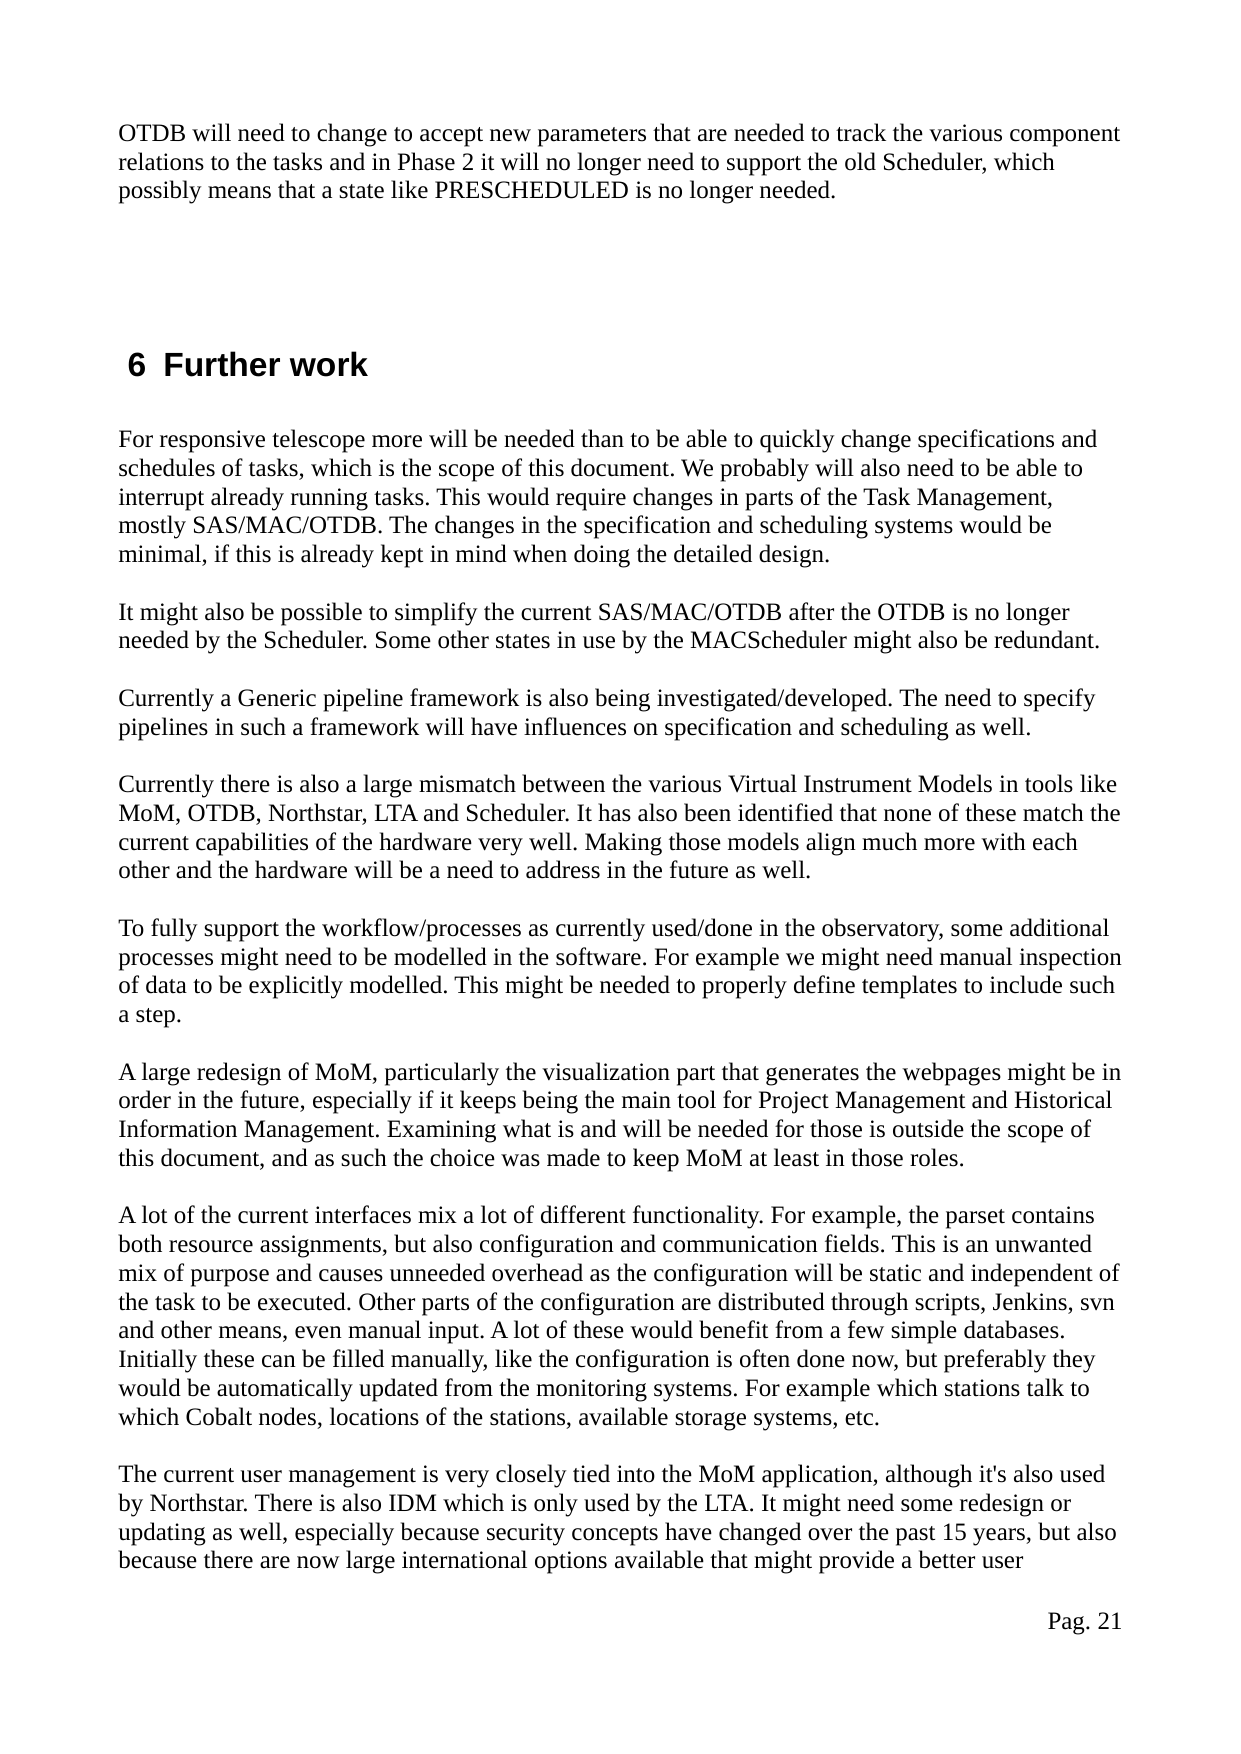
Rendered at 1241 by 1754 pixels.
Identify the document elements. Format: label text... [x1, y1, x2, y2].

text A large redesign of MoM, particularly the visualization part that generates the webpages might be in order in the future, especially if it keeps being the main tool for Project Management and Historical Information Management. Examining what is and will be needed for those is outside the scope of this document, and as such the choice was made to keep MoM at least in those roles. [118, 1057, 1122, 1172]
text Currently a Generic pipeline framework is also being investigated/developed. The need to specify pipelines in such a framework will have influences on specification and scheduling as well. [118, 683, 1122, 741]
text Currently there is also a large mismatch between the various Virtual Instrument Models in tools like MoM, OTDB, Northstar, LTA and Scheduler. It has also been identified that none of these match the current capabilities of the hardware very well. Making those models align much more with each other and the hardware will be a need to address in the future as well. [118, 769, 1122, 884]
text It might also be possible to simplify the current SAS/MAC/OTDB after the OTDB is no longer needed by the Scheduler. Some other states in use by the MACScheduler might also be redundant. [118, 597, 1122, 654]
text OTDB will need to change to accept new parameters that are needed to track the various component relations to the tasks and in Phase 2 it will no longer need to support the old Scheduler, which possibly means that a state like PRESCHEDULED is no longer needed. [118, 118, 1122, 204]
text The current user management is very closely tied into the MoM application, although it's also used by Northstar. There is also IDM which is only used by the LTA. It might need some redesign or updating as well, especially because security concepts have changed over the past 15 years, but also because there are now large international options available that might provide a better user [118, 1459, 1122, 1574]
text To fully support the workflow/processes as currently used/done in the observatory, some additional processes might need to be modelled in the software. For example we might need manual inspection of data to be explicitly modelled. This might be needed to properly define templates to include such a step. [118, 913, 1122, 1028]
subtitle Further work [118, 344, 1122, 383]
text For responsive telescope more will be needed than to be able to quickly change specifications and schedules of tasks, which is the scope of this document. We probably will also need to be able to interrupt already running tasks. This would require changes in parts of the Task Management, mostly SAS/MAC/OTDB. The changes in the specification and scheduling systems would be minimal, if this is already kept in mind when doing the detailed design. [118, 424, 1122, 568]
text A lot of the current interfaces mix a lot of different functionality. For example, the parset contains both resource assignments, but also configuration and communication fields. This is an unwanted mix of purpose and causes unneeded overhead as the configuration will be static and independent of the task to be executed. Other parts of the configuration are distributed through scripts, Jenkins, svn and other means, even manual input. A lot of these would benefit from a few simple databases. Initially these can be filled manually, like the configuration is often done now, but preferably they would be automatically updated from the monitoring systems. For example which stations talk to which Cobalt nodes, locations of the stations, available storage systems, etc. [118, 1201, 1122, 1431]
